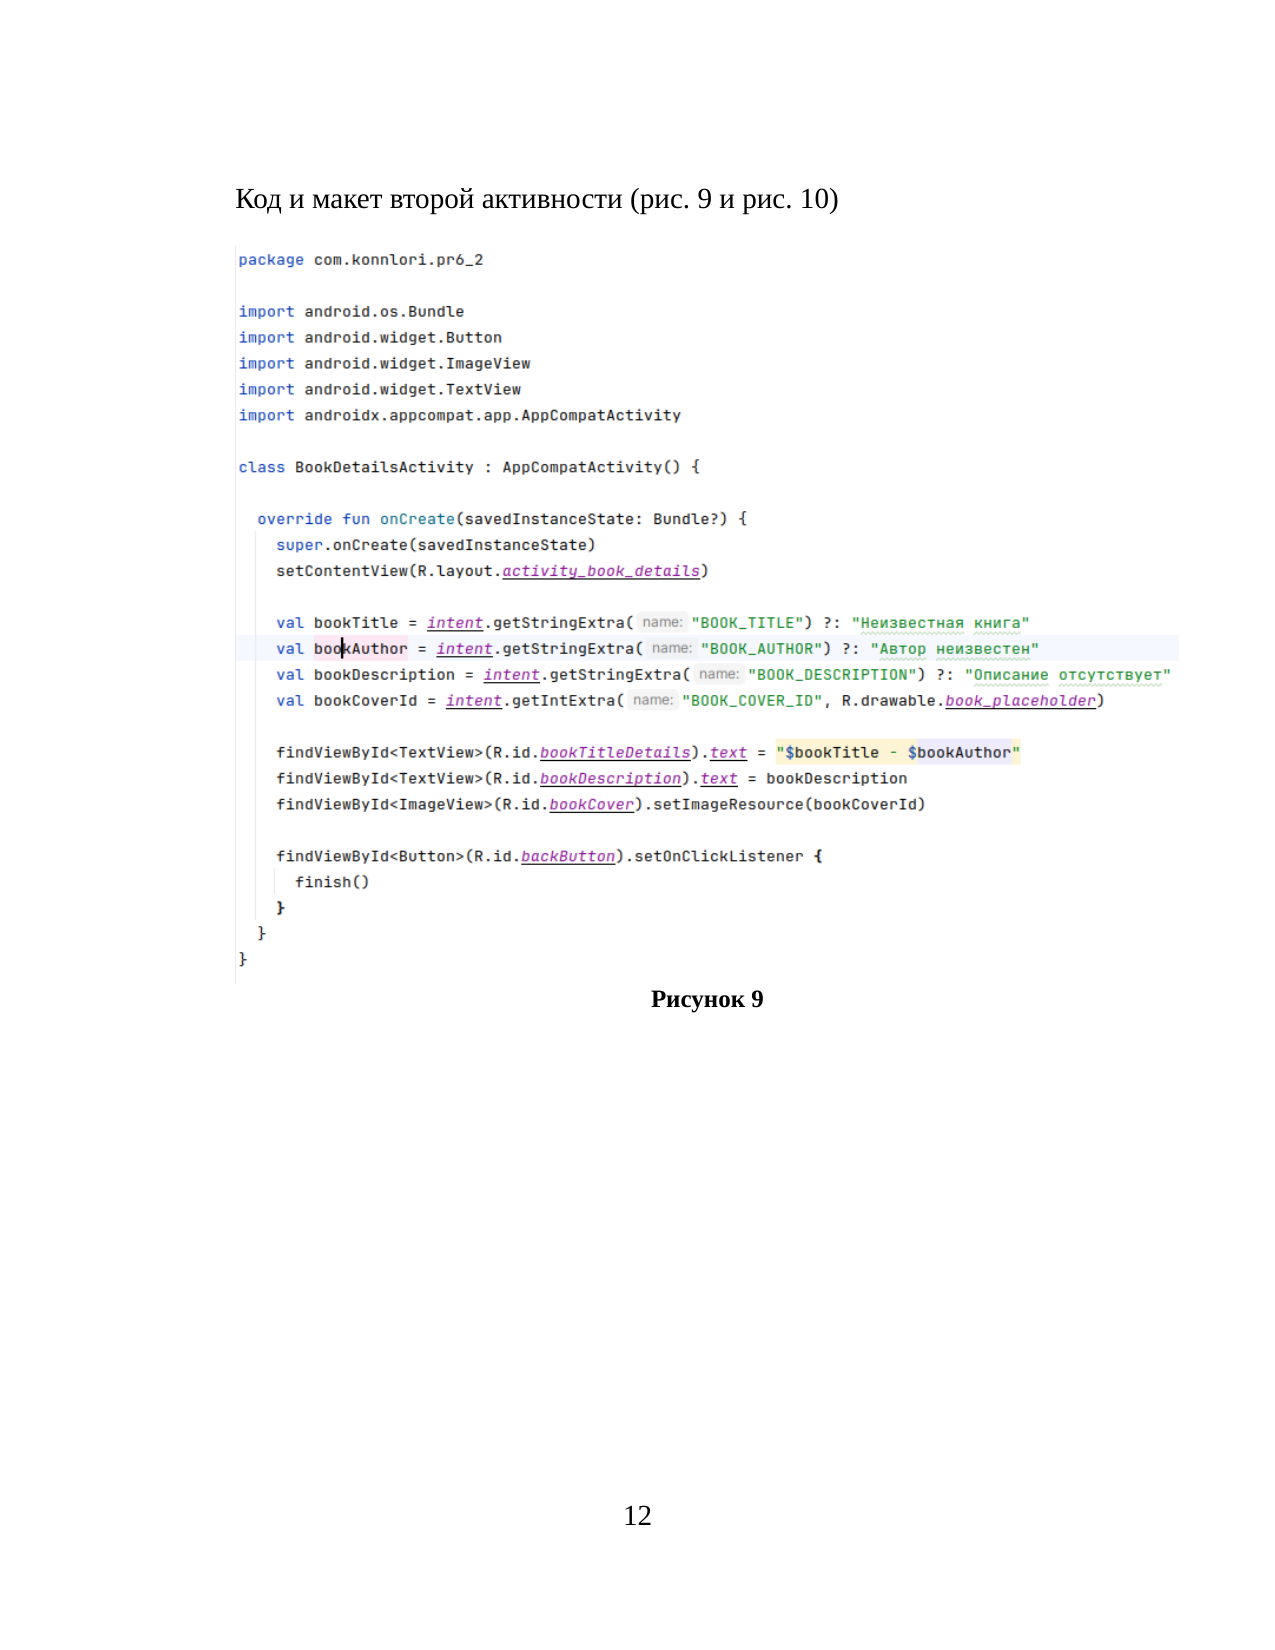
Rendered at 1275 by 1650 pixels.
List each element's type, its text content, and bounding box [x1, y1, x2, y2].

picture [235, 246, 1180, 984]
text Рисунок 9 [235, 984, 1179, 1012]
text Код и макет второй активности (рис. 9 и рис. 10) [118, 181, 1157, 215]
